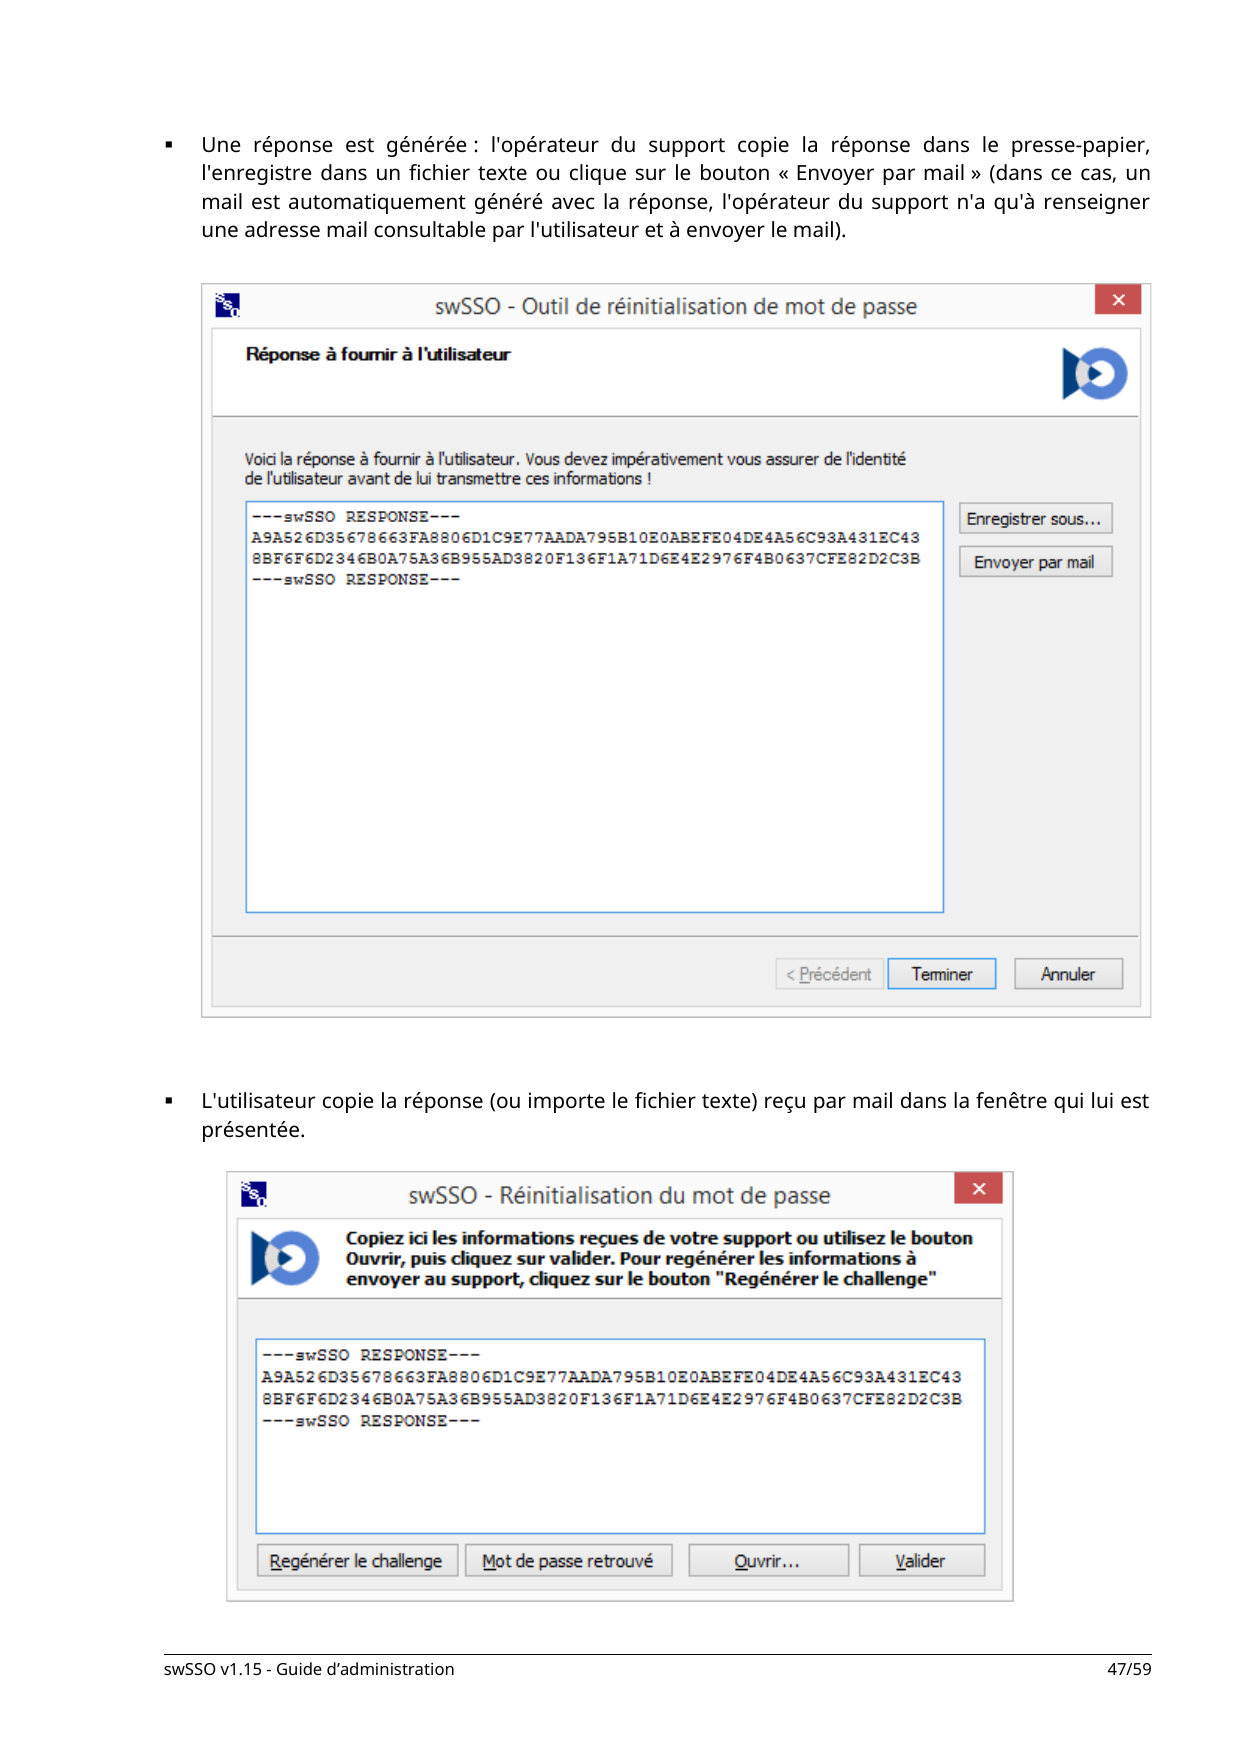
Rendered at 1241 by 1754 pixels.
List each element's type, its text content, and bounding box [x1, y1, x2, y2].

list L'utilisateur copie la réponse (ou importe le fichier texte) reçu par mail dans la fenêtre qui lui est présentée. [164, 1087, 1152, 1143]
picture [201, 283, 1152, 1018]
list Une réponse est générée : l'opérateur du support copie la réponse dans le presse-papier, l'enregistre dans un fichier texte ou clique sur le bouton « Envoyer par mail » (dans ce cas, un mail est automatiquement généré avec la réponse, l'opérateur du support n'a qu'à renseigner une adresse mail consultable par l'utilisateur et à envoyer le mail). [164, 130, 1152, 244]
picture [226, 1171, 1014, 1602]
